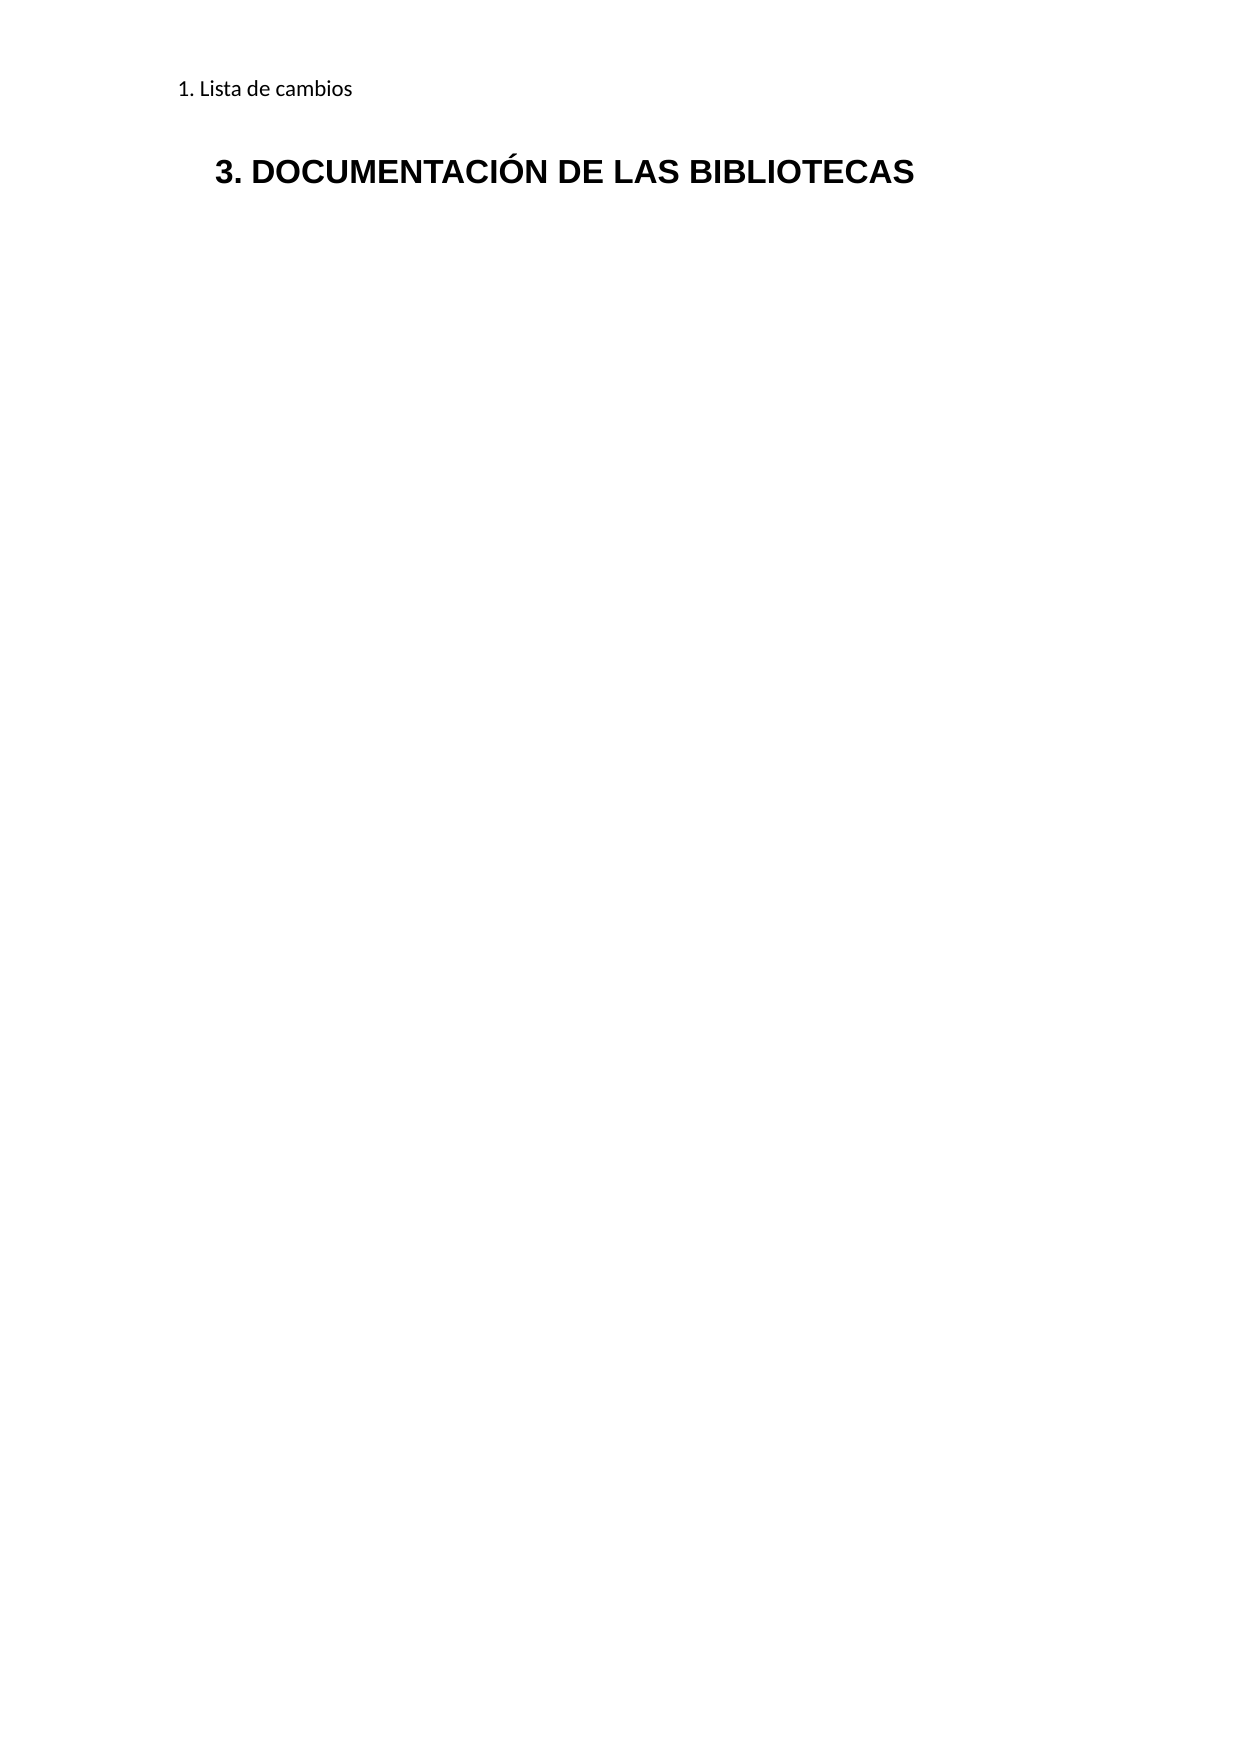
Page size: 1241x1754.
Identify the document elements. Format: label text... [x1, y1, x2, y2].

subtitle Documentación de las bibliotecas [215, 152, 1063, 190]
